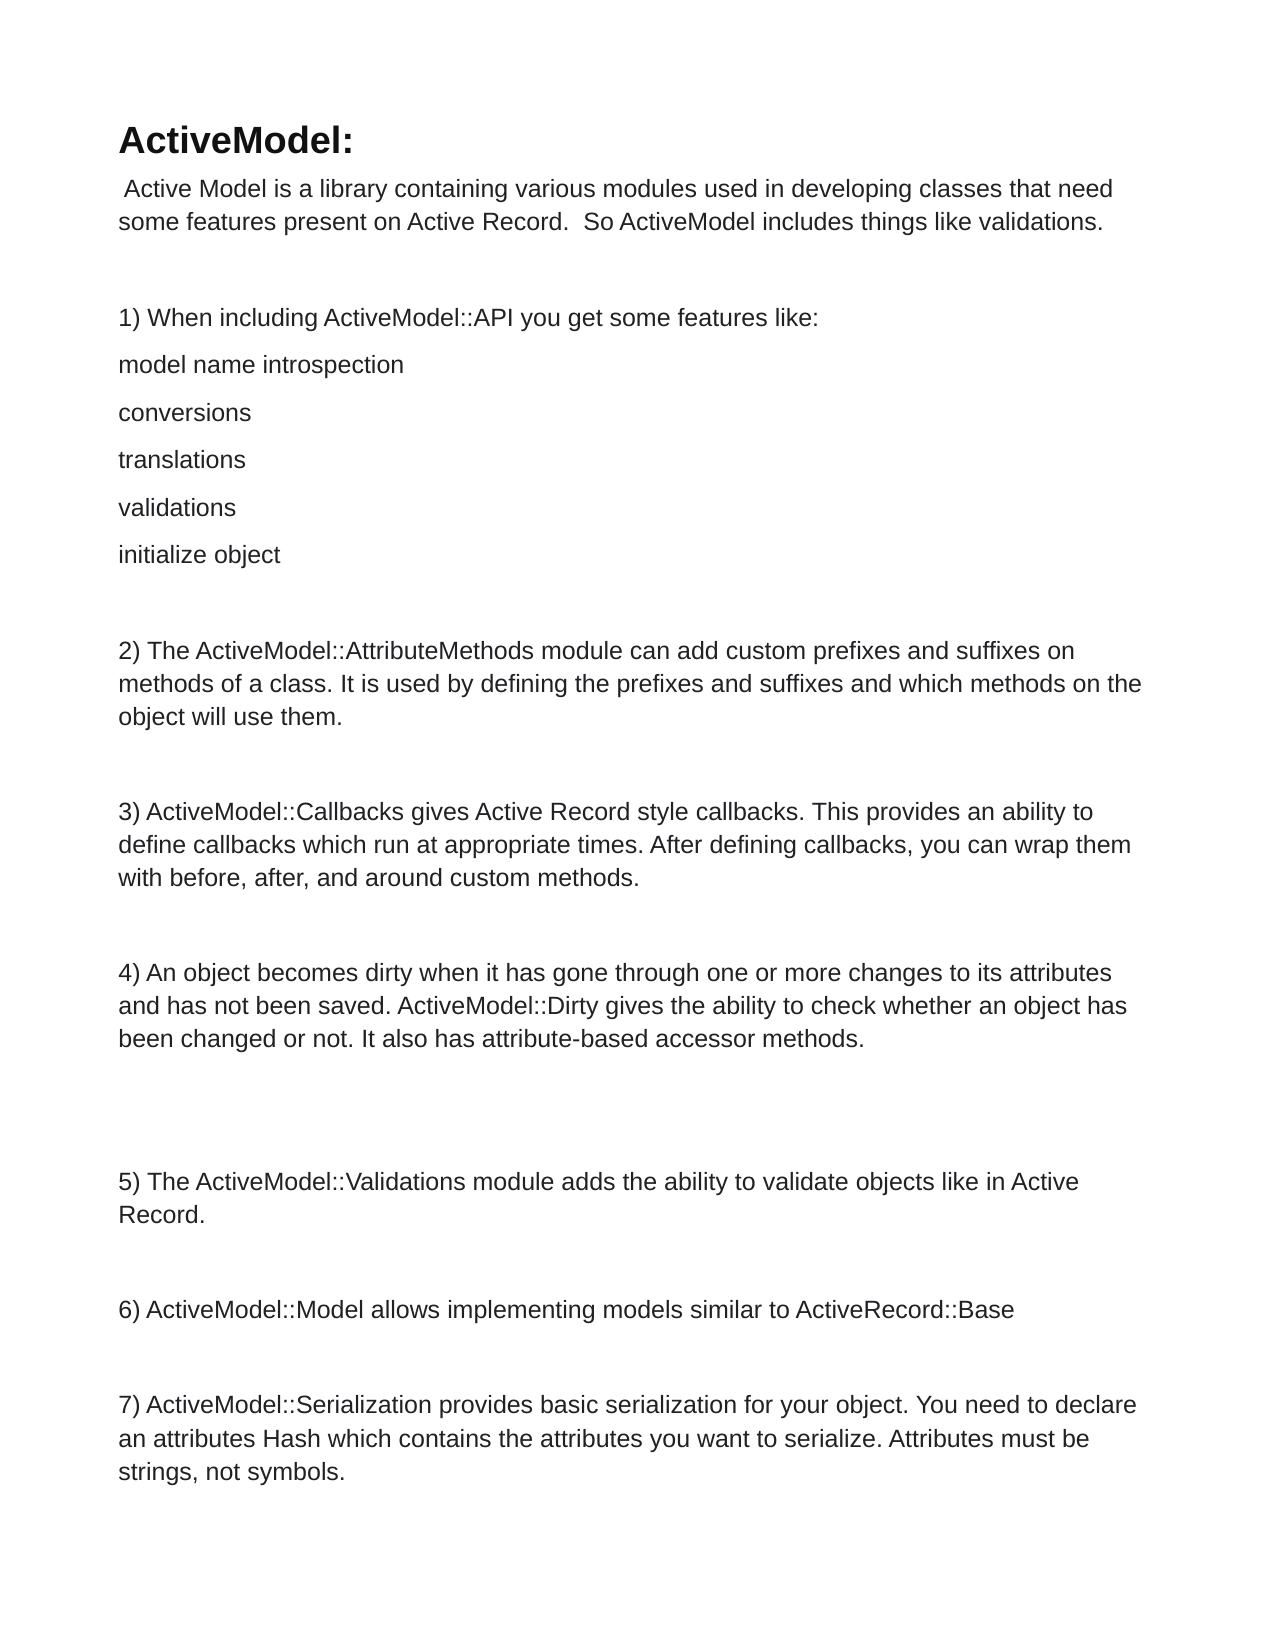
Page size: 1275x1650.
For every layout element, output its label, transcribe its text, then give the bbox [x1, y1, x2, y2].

text 1) When including ActiveModel::API you get some features like: [118, 302, 1157, 331]
text model name introspection [118, 350, 1157, 379]
text 7) ActiveModel::Serialization provides basic serialization for your object. You need to declare an attributes Hash which contains the attributes you want to serialize. Attributes must be strings, not symbols. [118, 1391, 1157, 1485]
text translations [118, 445, 1157, 474]
text 5) The ActiveModel::Validations module adds the ability to validate objects like in Active Record. [118, 1167, 1157, 1229]
text 4) An object becomes dirty when it has gone through one or more changes to its attributes and has not been saved. ActiveModel::Dirty gives the ability to check whether an object has been changed or not. It also has attribute-based accessor methods. [118, 958, 1157, 1053]
text 6) ActiveModel::Model allows implementing models similar to ActiveRecord::Base [118, 1295, 1157, 1324]
text 2) The ActiveModel::AttributeMethods module can add custom prefixes and suffixes on methods of a class. It is used by defining the prefixes and suffixes and which methods on the object will use them. [118, 636, 1157, 731]
text Active Model is a library containing various modules used in developing classes that need some features present on Active Record. So ActiveModel includes things like validations. [118, 174, 1157, 236]
text initialize object [118, 541, 1157, 569]
subtitle ActiveModel: [118, 118, 1157, 162]
text validations [118, 493, 1157, 522]
text conversions [118, 398, 1157, 426]
text 3) ActiveModel::Callbacks gives Active Record style callbacks. This provides an ability to define callbacks which run at appropriate times. After defining callbacks, you can wrap them with before, after, and around custom methods. [118, 797, 1157, 892]
